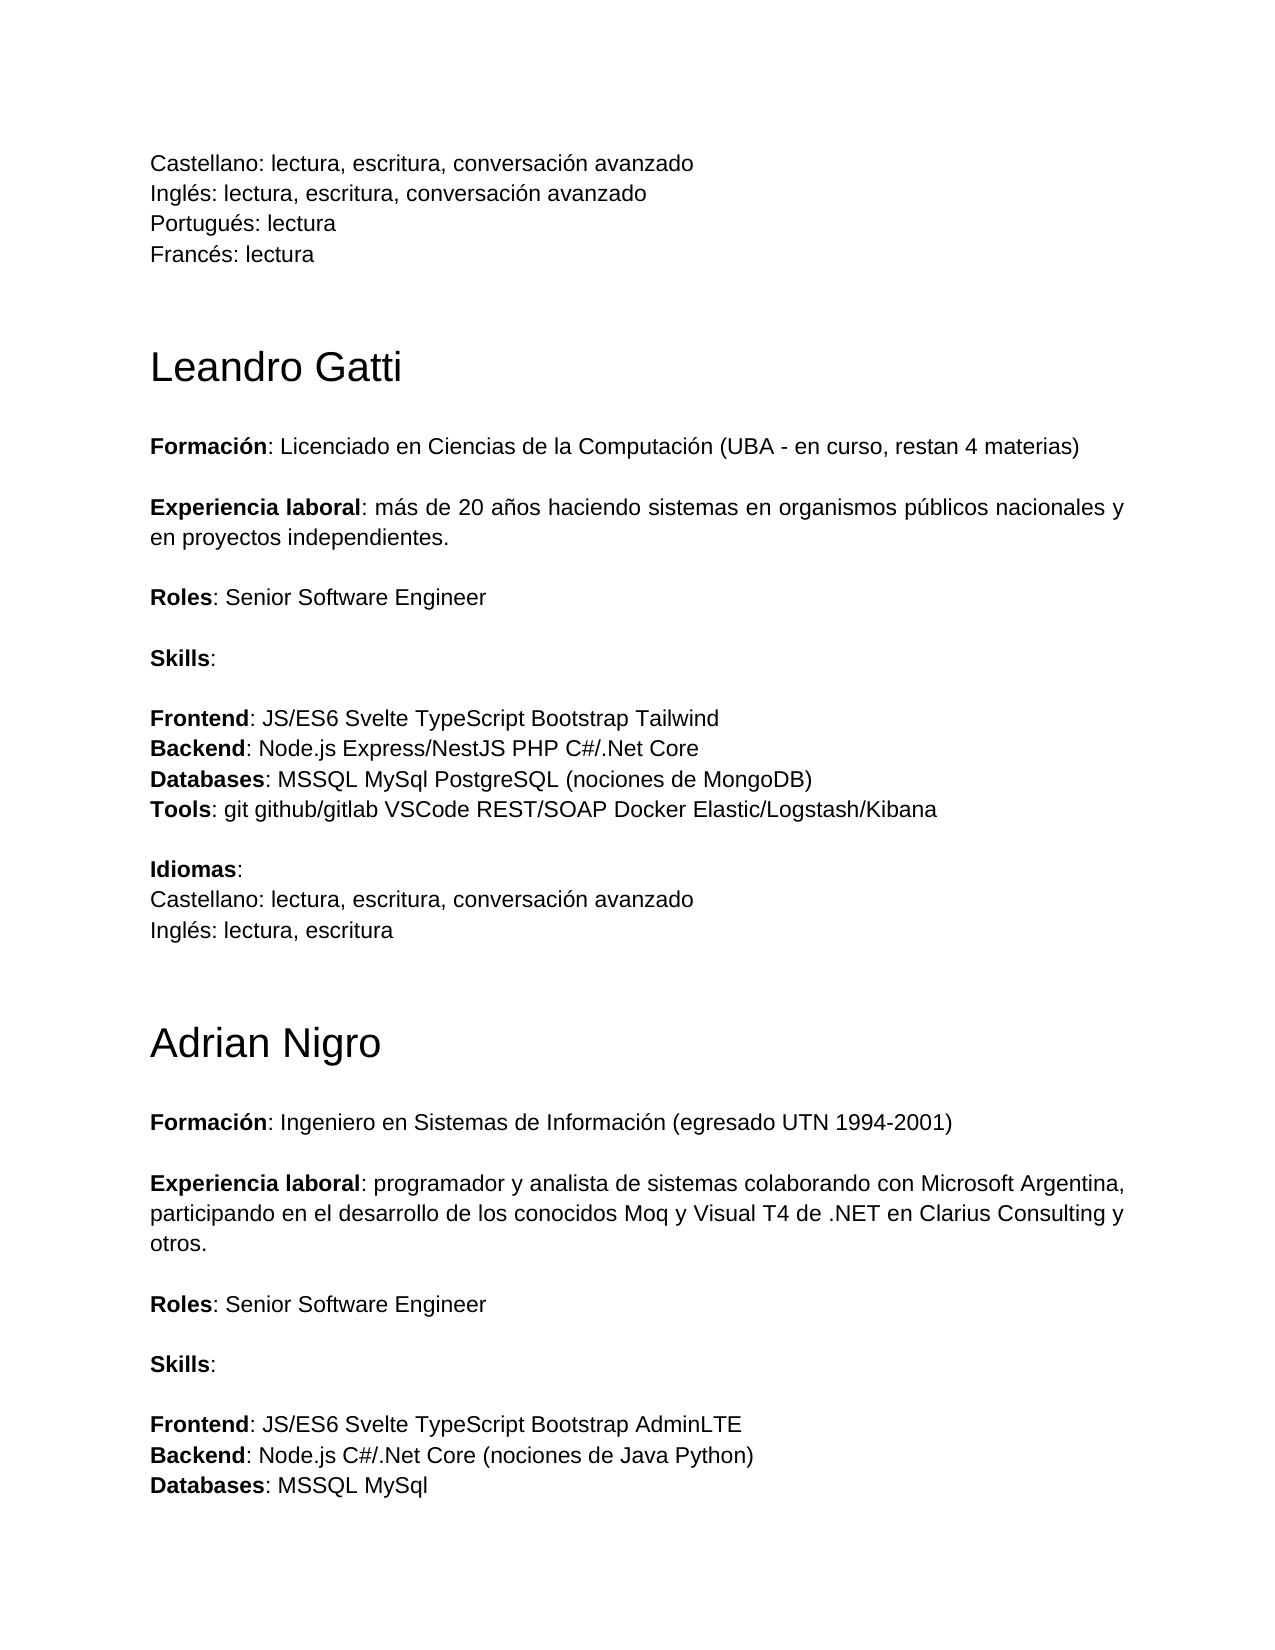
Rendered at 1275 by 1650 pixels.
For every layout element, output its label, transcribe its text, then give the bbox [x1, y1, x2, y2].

text Backend: Node.js Express/NestJS PHP C#/.Net Core [150, 735, 1125, 762]
text Inglés: lectura, escritura [150, 917, 1125, 943]
text Databases: MSSQL MySql PostgreSQL (nociones de MongoDB) [150, 766, 1125, 792]
text Frontend: JS/ES6 Svelte TypeScript Bootstrap AdminLTE [150, 1411, 1125, 1438]
text Castellano: lectura, escritura, conversación avanzado [150, 886, 1125, 913]
subtitle Adrian Nigro [150, 1019, 1125, 1067]
text Tools: git github/gitlab VSCode REST/SOAP Docker Elastic/Logstash/Kibana [150, 796, 1125, 822]
text Skills: [150, 1351, 1125, 1377]
text Backend: Node.js C#/.Net Core (nociones de Java Python) [150, 1442, 1125, 1468]
text Roles: Senior Software Engineer [150, 584, 1125, 611]
text Inglés: lectura, escritura, conversación avanzado [150, 180, 1125, 207]
text Formación: Ingeniero en Sistemas de Información (egresado UTN 1994-2001) [150, 1109, 1125, 1136]
text Frontend: JS/ES6 Svelte TypeScript Bootstrap Tailwind [150, 705, 1125, 732]
text Roles: Senior Software Engineer [150, 1291, 1125, 1317]
text Experiencia laboral: programador y analista de sistemas colaborando con Microsoft Argentina, participando en el desarrollo de los conocidos Moq y Visual T4 de .NET en Clarius Consulting y otros. [150, 1170, 1125, 1257]
text Portugués: lectura [150, 210, 1125, 237]
text Experiencia laboral: más de 20 años haciendo sistemas en organismos públicos nacionales y en proyectos independientes. [150, 494, 1125, 550]
text Skills: [150, 645, 1125, 671]
text Castellano: lectura, escritura, conversación avanzado [150, 150, 1125, 176]
text Francés: lectura [150, 241, 1125, 267]
text Formación: Licenciado en Ciencias de la Computación (UBA - en curso, restan 4 materias) [150, 433, 1125, 460]
subtitle Leandro Gatti [150, 343, 1125, 391]
text Databases: MSSQL MySql [150, 1472, 1125, 1498]
text Idiomas: [150, 856, 1125, 883]
